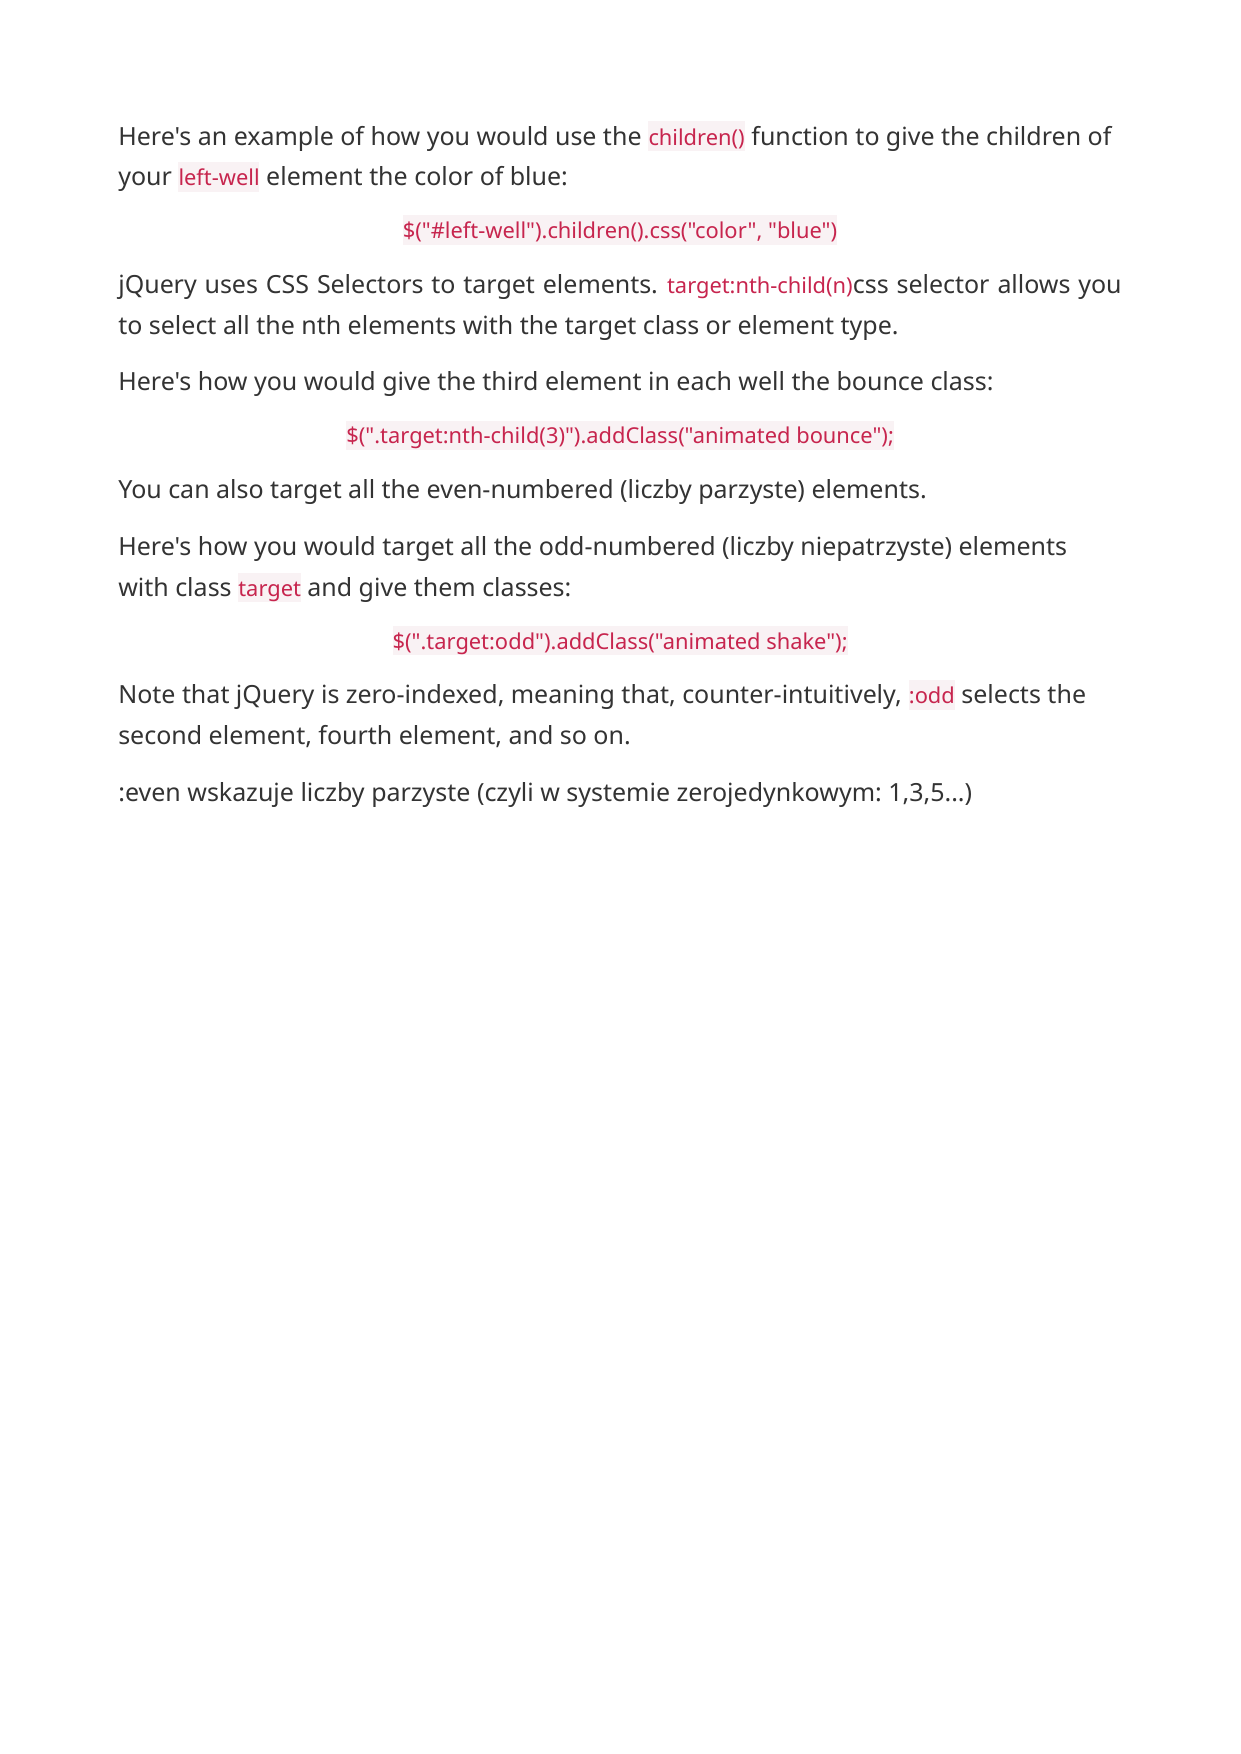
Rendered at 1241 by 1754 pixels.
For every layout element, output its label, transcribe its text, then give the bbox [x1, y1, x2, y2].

text You can also target all the even-numbered (liczby parzyste) elements. [118, 472, 1122, 506]
text jQuery uses CSS Selectors to target elements. target:nth-child(n)css selector allows you to select all the nth elements with the target class or element type. [118, 267, 1122, 342]
text Note that jQuery is zero-indexed, meaning that, counter-intuitively, :odd selects the second element, fourth element, and so on. [118, 677, 1122, 752]
text Here's how you would give the third element in each well the bounce class: [118, 364, 1122, 398]
text $("#left-well").children().css("color", "blue") [118, 215, 1122, 245]
text Here's an example of how you would use the children() function to give the children of your left-well element the color of blue: [118, 118, 1122, 193]
text Here's how you would target all the odd-numbered (liczby niepatrzyste) elements with class target and give them classes: [118, 528, 1122, 603]
text :even wskazuje liczby parzyste (czyli w systemie zerojedynkowym: 1,3,5...) [118, 774, 1122, 808]
text $(".target:nth-child(3)").addClass("animated bounce"); [118, 421, 1122, 450]
text $(".target:odd").addClass("animated shake"); [118, 626, 1122, 655]
